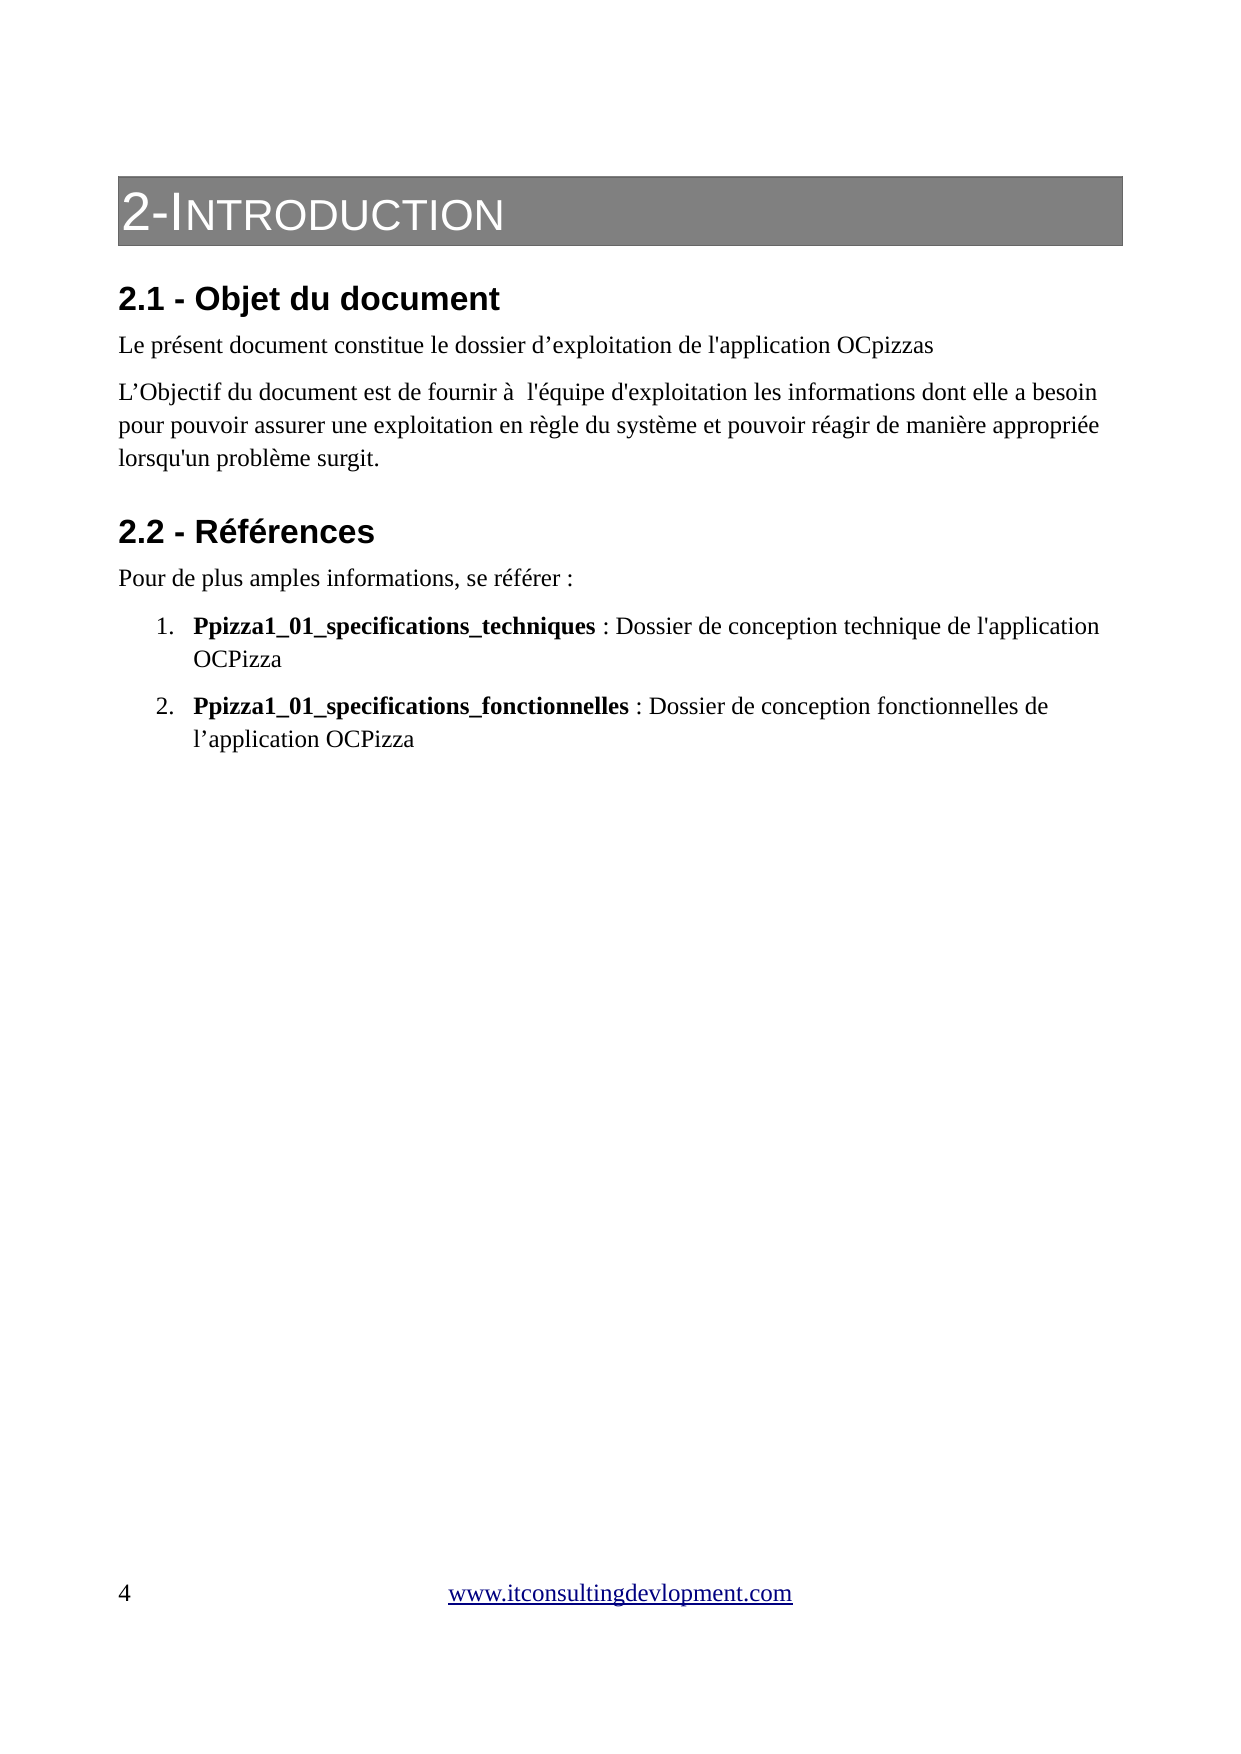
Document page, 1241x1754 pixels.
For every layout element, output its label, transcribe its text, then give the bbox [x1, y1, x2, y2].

list Ppizza1_01_specifications_fonctionnelles : Dossier de conception fonctionnelles de l’application OCPizza [156, 691, 1122, 753]
text Le présent document constitue le dossier d’exploitation de l'application OCpizzas [118, 330, 1122, 359]
subtitle 2.1 - Objet du document [118, 279, 1122, 317]
subtitle 2-Introduction [119, 178, 1122, 245]
list Ppizza1_01_specifications_techniques : Dossier de conception technique de l'application OCPizza [156, 611, 1122, 672]
subtitle 2.2 - Références [118, 512, 1122, 551]
text Pour de plus amples informations, se référer : [118, 563, 1122, 592]
text L’Objectif du document est de fournir à l'équipe d'exploitation les informations dont elle a besoin pour pouvoir assurer une exploitation en règle du système et pouvoir réagir de manière appropriée lorsqu'un problème surgit. [118, 377, 1122, 472]
